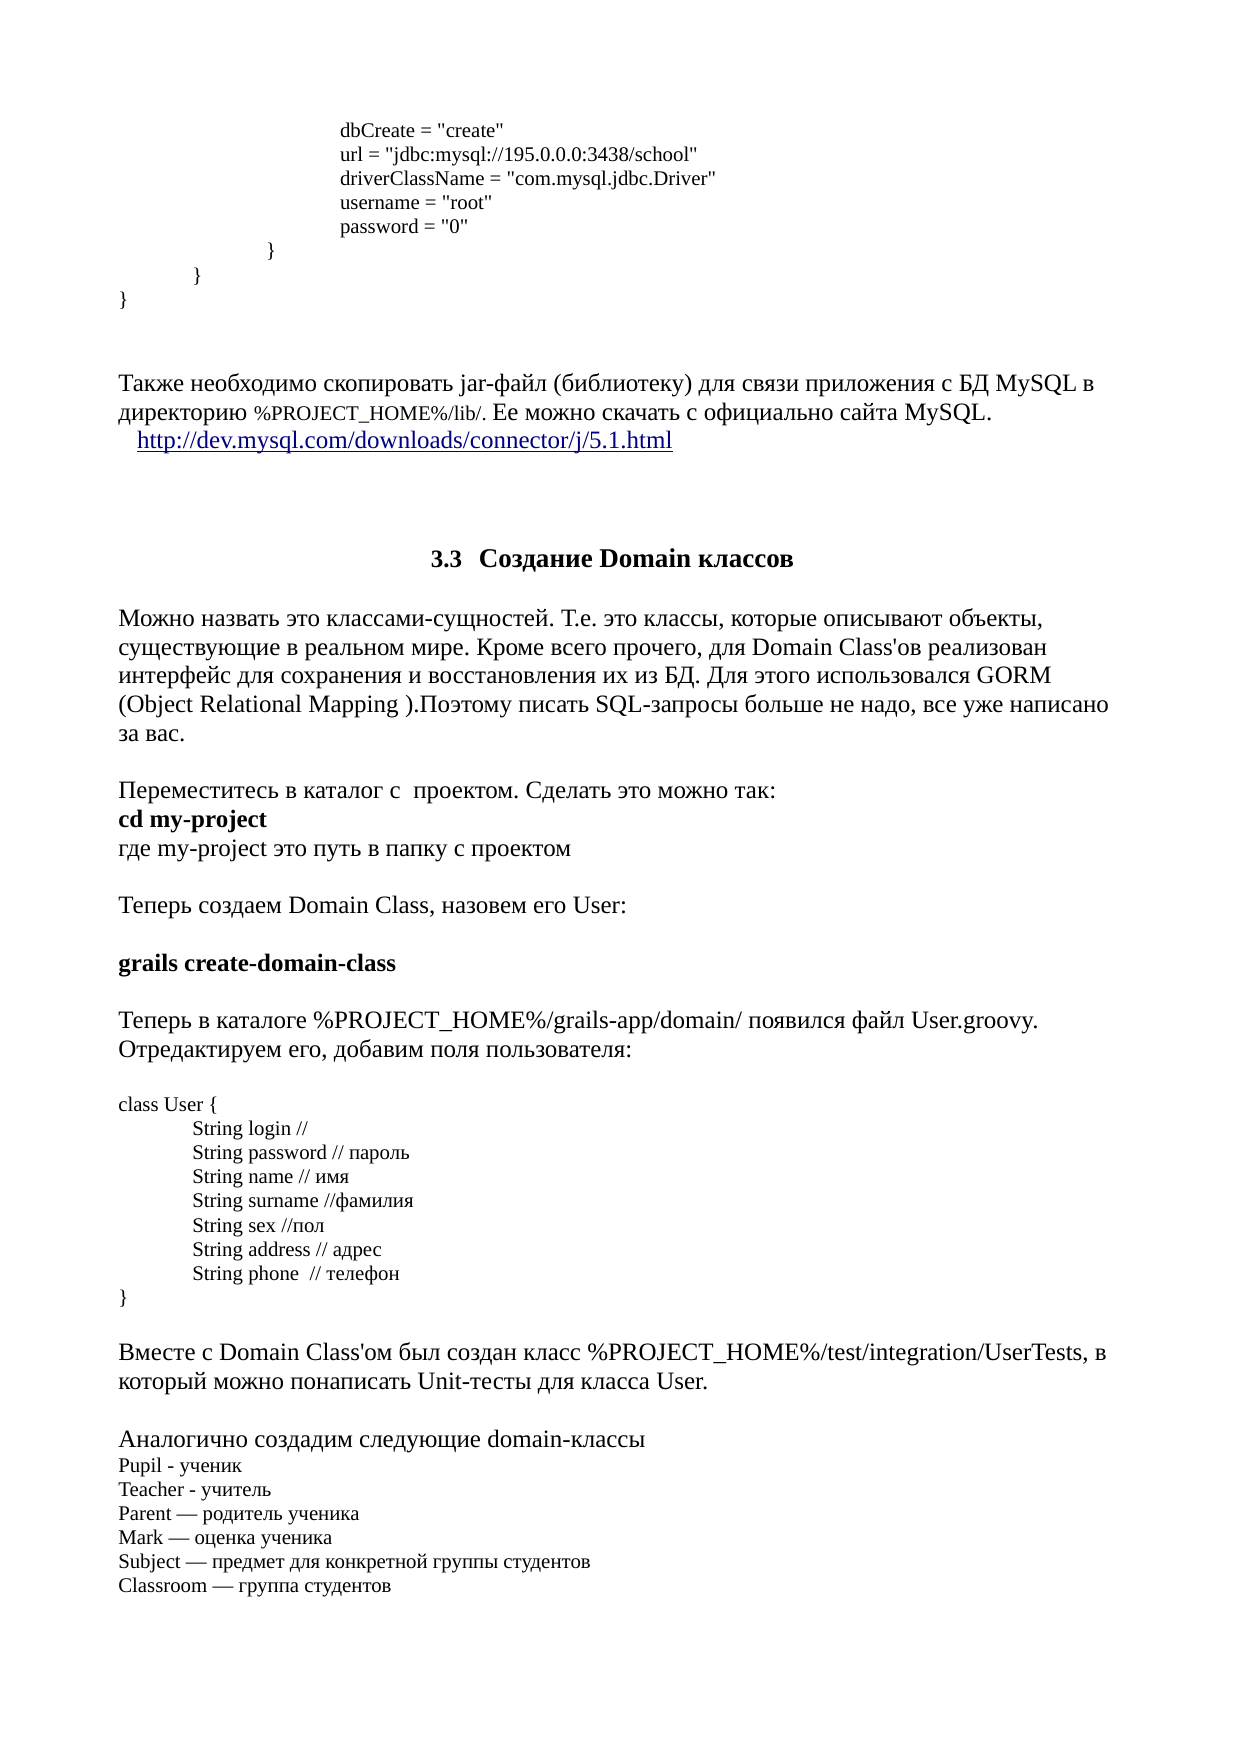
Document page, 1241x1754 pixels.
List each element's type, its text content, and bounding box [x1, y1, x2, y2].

text Parent — родитель ученика [118, 1501, 1122, 1525]
text http://dev.mysql.com/downloads/connector/j/5.1.html [118, 426, 1122, 454]
text Можно назвать это классами-сущностей. Т.е. это классы, которые описывают объекты, существующие в реальном мире. Кроме всего прочего, для Domain Class'ов реализован интерфейс для сохранения и восстановления их из БД. Для этого использовался GORM (Object Relational Mapping ).Поэтому писать SQL-запросы больше не надо, все уже написано за вас. Переместитесь в каталог с проектом. Сделать это можно так: cd my-project [118, 574, 1122, 833]
text Также необходимо скопировать jar-файл (библиотеку) для связи приложения с БД MySQL в директорию %PROJECT_HOME%/lib/. Ее можно скачать с официально сайта MySQL. [118, 339, 1122, 426]
text String address // адрес [118, 1237, 1122, 1261]
text Pupil - ученик [118, 1452, 1122, 1477]
text Teacher - учитель [118, 1477, 1122, 1501]
text Subject — предмет для конкретной группы студентов [118, 1549, 1122, 1573]
text String name // имя [118, 1164, 1122, 1188]
text String password // пароль [118, 1140, 1122, 1164]
text Mark — оценка ученика [118, 1525, 1122, 1549]
text Теперь в каталоге %PROJECT_HOME%/grails-app/domain/ появился файл User.groovy. Отредактируем его, добавим поля пользователя: class User { [118, 977, 1122, 1116]
text String surname //фамилия [118, 1188, 1122, 1212]
text String phone // телефон [118, 1261, 1122, 1285]
text где my-project это путь в папку с проектом [118, 833, 1122, 862]
text Classroom — группа студентов [118, 1573, 1122, 1597]
text String login // [118, 1116, 1122, 1140]
text } Вместе с Domain Class'ом был создан класс %PROJECT_HOME%/test/integration/UserTests, в который можно понаписать Unit-тесты для класса User. [118, 1285, 1122, 1424]
text 3.3 Создание Domain классов [118, 507, 1122, 574]
text String sex //пол [118, 1212, 1122, 1237]
text Аналогично создадим следующие domain-классы [118, 1424, 1122, 1452]
text Теперь создаем Domain Class, назовем его User: [118, 862, 1122, 919]
text grails create-domain-class [118, 919, 1122, 977]
text dbCreate = "create" url = "jdbc:mysql://195.0.0.0:3438/school" driverClassName = "com.mysql.jdbc.Driver" username = "root" password = "0" } } } [118, 118, 1122, 339]
